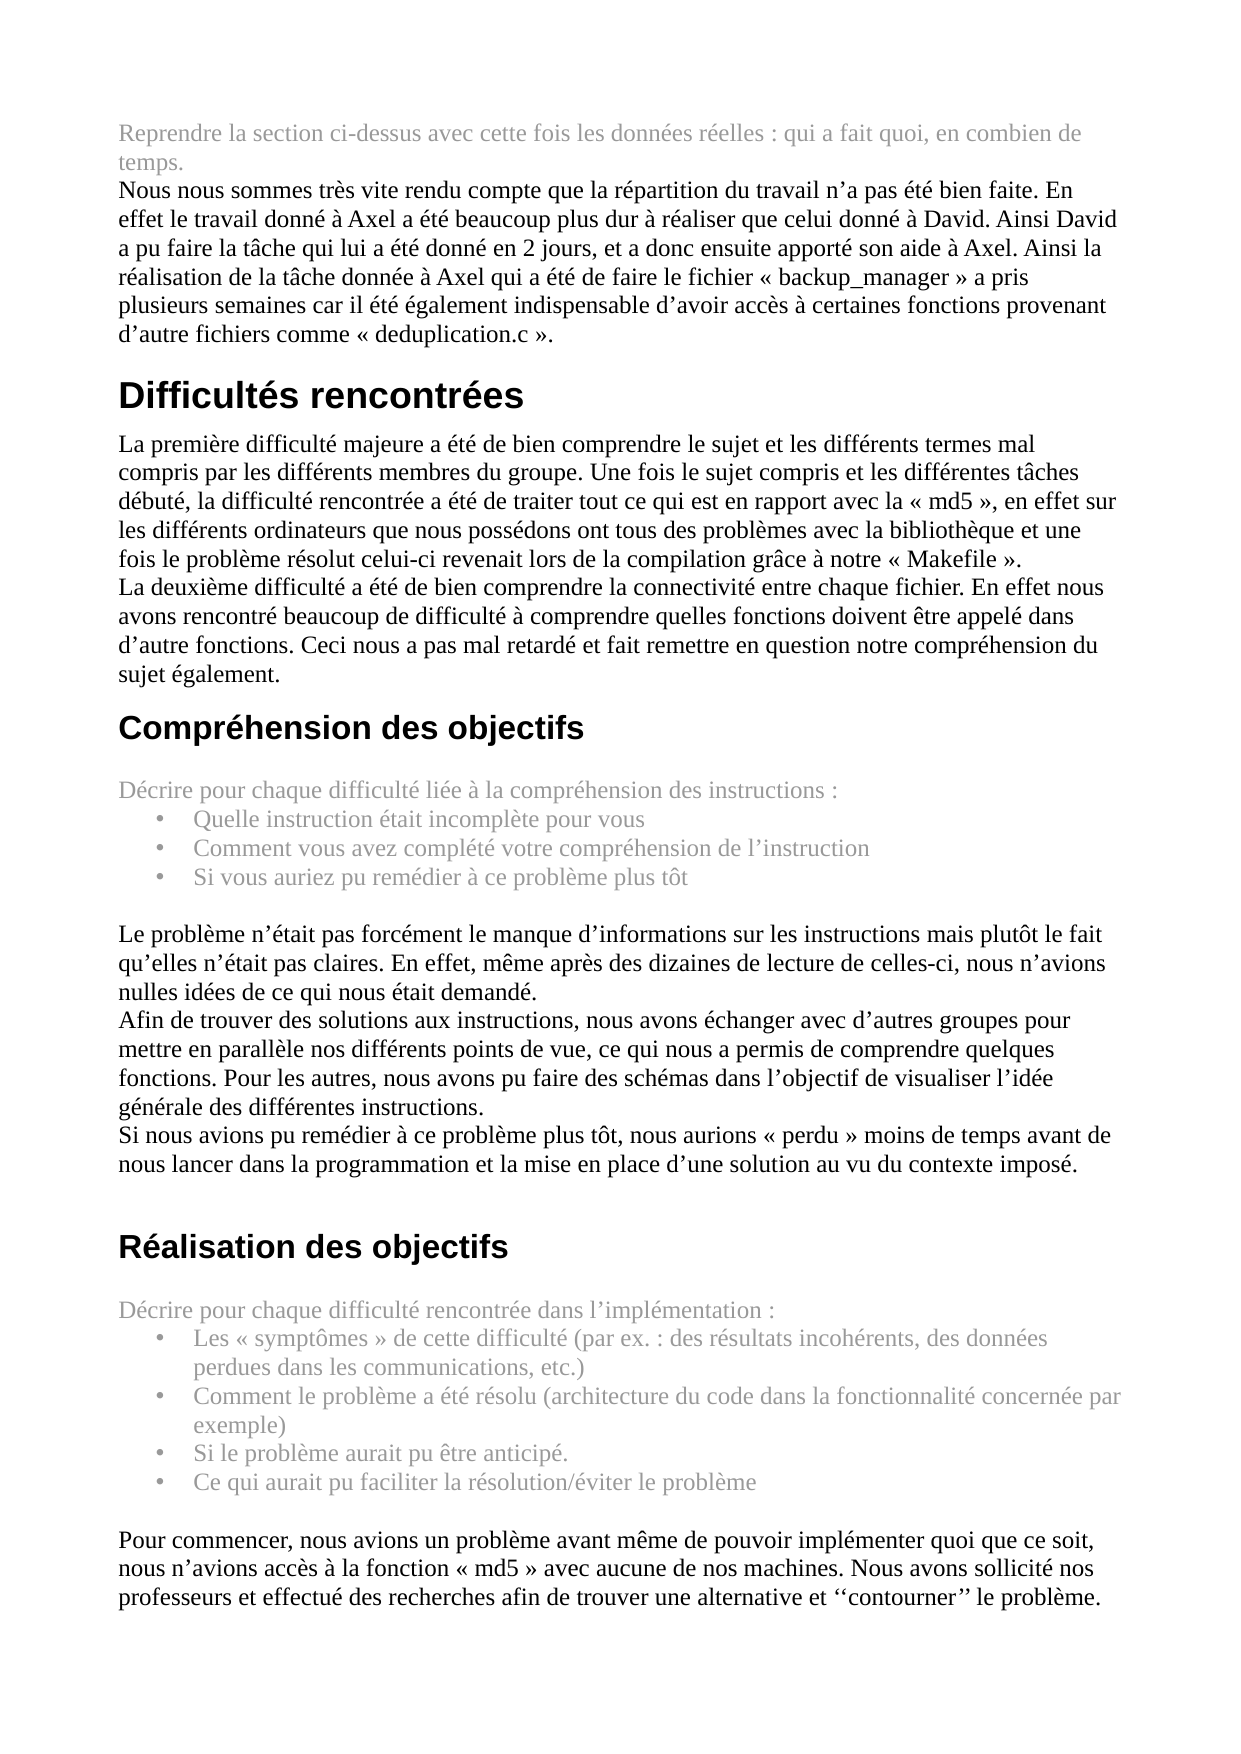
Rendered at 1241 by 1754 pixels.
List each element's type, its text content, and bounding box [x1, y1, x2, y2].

text La deuxième difficulté a été de bien comprendre la connectivité entre chaque fichier. En effet nous avons rencontré beaucoup de difficulté à comprendre quelles fonctions doivent être appelé dans d’autre fonctions. Ceci nous a pas mal retardé et fait remettre en question notre compréhension du sujet également. [118, 572, 1122, 687]
list Les « symptômes » de cette difficulté (par ex. : des résultats incohérents, des données perdues dans les communications, etc.) [156, 1323, 1122, 1381]
list Si vous auriez pu remédier à ce problème plus tôt [156, 862, 1122, 891]
text Pour commencer, nous avions un problème avant même de pouvoir implémenter quoi que ce soit, nous n’avions accès à la fonction « md5 » avec aucune de nos machines. Nous avons sollicité nos professeurs et effectué des recherches afin de trouver une alternative et ‘‘contourner’’ le problème. [118, 1525, 1122, 1611]
text La première difficulté majeure a été de bien comprendre le sujet et les différents termes mal compris par les différents membres du groupe. Une fois le sujet compris et les différentes tâches débuté, la difficulté rencontrée a été de traiter tout ce qui est en rapport avec la « md5 », en effet sur les différents ordinateurs que nous possédons ont tous des problèmes avec la bibliothèque et une fois le problème résolut celui-ci revenait lors de la compilation grâce à notre « Makefile ». [118, 429, 1122, 572]
text Le problème n’était pas forcément le manque d’informations sur les instructions mais plutôt le fait qu’elles n’était pas claires. En effet, même après des dizaines de lecture de celles-ci, nous n’avions nulles idées de ce qui nous était demandé. [118, 919, 1122, 1006]
subtitle Réalisation des objectifs [118, 1228, 1122, 1266]
list Quelle instruction était incomplète pour vous [156, 804, 1122, 833]
text Afin de trouver des solutions aux instructions, nous avons échanger avec d’autres groupes pour mettre en parallèle nos différents points de vue, ce qui nous a permis de comprendre quelques fonctions. Pour les autres, nous avons pu faire des schémas dans l’objectif de visualiser l’idée générale des différentes instructions. [118, 1006, 1122, 1121]
text Reprendre la section ci-dessus avec cette fois les données réelles : qui a fait quoi, en combien de temps. [118, 118, 1122, 176]
list Si le problème aurait pu être anticipé. [156, 1438, 1122, 1467]
subtitle Difficultés rencontrées [118, 373, 1122, 416]
text Décrire pour chaque difficulté rencontrée dans l’implémentation : [118, 1295, 1122, 1323]
subtitle Compréhension des objectifs [118, 708, 1122, 747]
text Nous nous sommes très vite rendu compte que la répartition du travail n’a pas été bien faite. En effet le travail donné à Axel a été beaucoup plus dur à réaliser que celui donné à David. Ainsi David a pu faire la tâche qui lui a été donné en 2 jours, et a donc ensuite apporté son aide à Axel. Ainsi la réalisation de la tâche donnée à Axel qui a été de faire le fichier « backup_manager » a pris plusieurs semaines car il été également indispensable d’avoir accès à certaines fonctions provenant d’autre fichiers comme « deduplication.c ». [118, 176, 1122, 348]
text Décrire pour chaque difficulté liée à la compréhension des instructions : [118, 776, 1122, 804]
list Comment le problème a été résolu (architecture du code dans la fonctionnalité concernée par exemple) [156, 1381, 1122, 1438]
list Comment vous avez complété votre compréhension de l’instruction [156, 833, 1122, 862]
text Si nous avions pu remédier à ce problème plus tôt, nous aurions « perdu » moins de temps avant de nous lancer dans la programmation et la mise en place d’une solution au vu du contexte imposé. [118, 1121, 1122, 1178]
list Ce qui aurait pu faciliter la résolution/éviter le problème [156, 1467, 1122, 1496]
